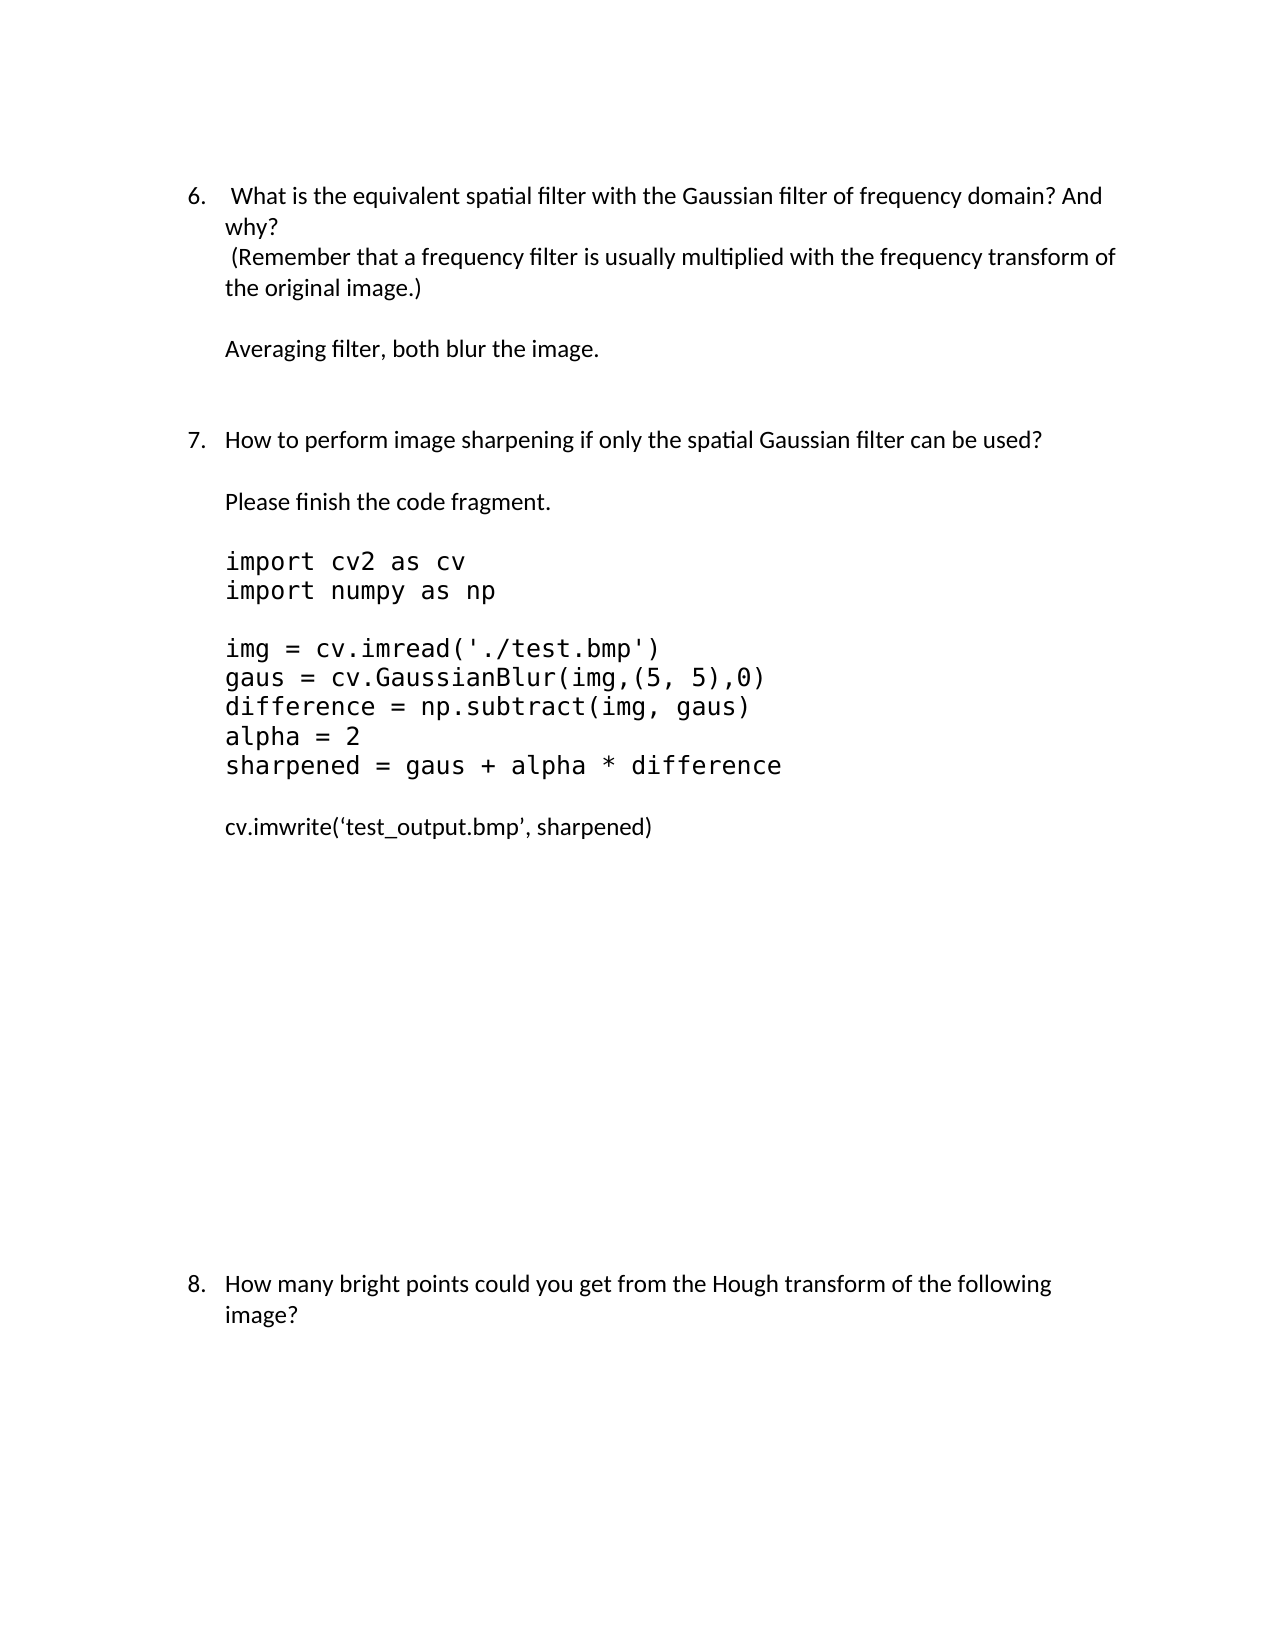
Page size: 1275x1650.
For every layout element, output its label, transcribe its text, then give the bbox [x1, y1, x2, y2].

list cv.imwrite(‘test_output.bmp’, sharpened) [225, 811, 1125, 841]
list import cv2 as cv [225, 547, 1125, 576]
list How to perform image sharpening if only the spatial Gaussian filter can be used? [187, 425, 1125, 455]
list alpha = 2 [225, 722, 1125, 751]
list difference = np.subtract(img, gaus) [225, 693, 1125, 722]
list sharpened = gaus + alpha * difference [225, 751, 1125, 780]
list import numpy as np [225, 576, 1125, 605]
list Averaging filter, both blur the image. [225, 333, 1125, 364]
list (Remember that a frequency filter is usually multiplied with the frequency transform of the original image.) [225, 242, 1125, 303]
list How many bright points could you get from the Hough transform of the following image? [187, 1268, 1125, 1329]
list gaus = cv.GaussianBlur(img,(5, 5),0) [225, 663, 1125, 693]
list img = cv.imread('./test.bmp') [225, 634, 1125, 663]
list Please finish the code fragment. [225, 486, 1125, 516]
list What is the equivalent spatial filter with the Gaussian filter of frequency domain? And why? [187, 181, 1125, 242]
